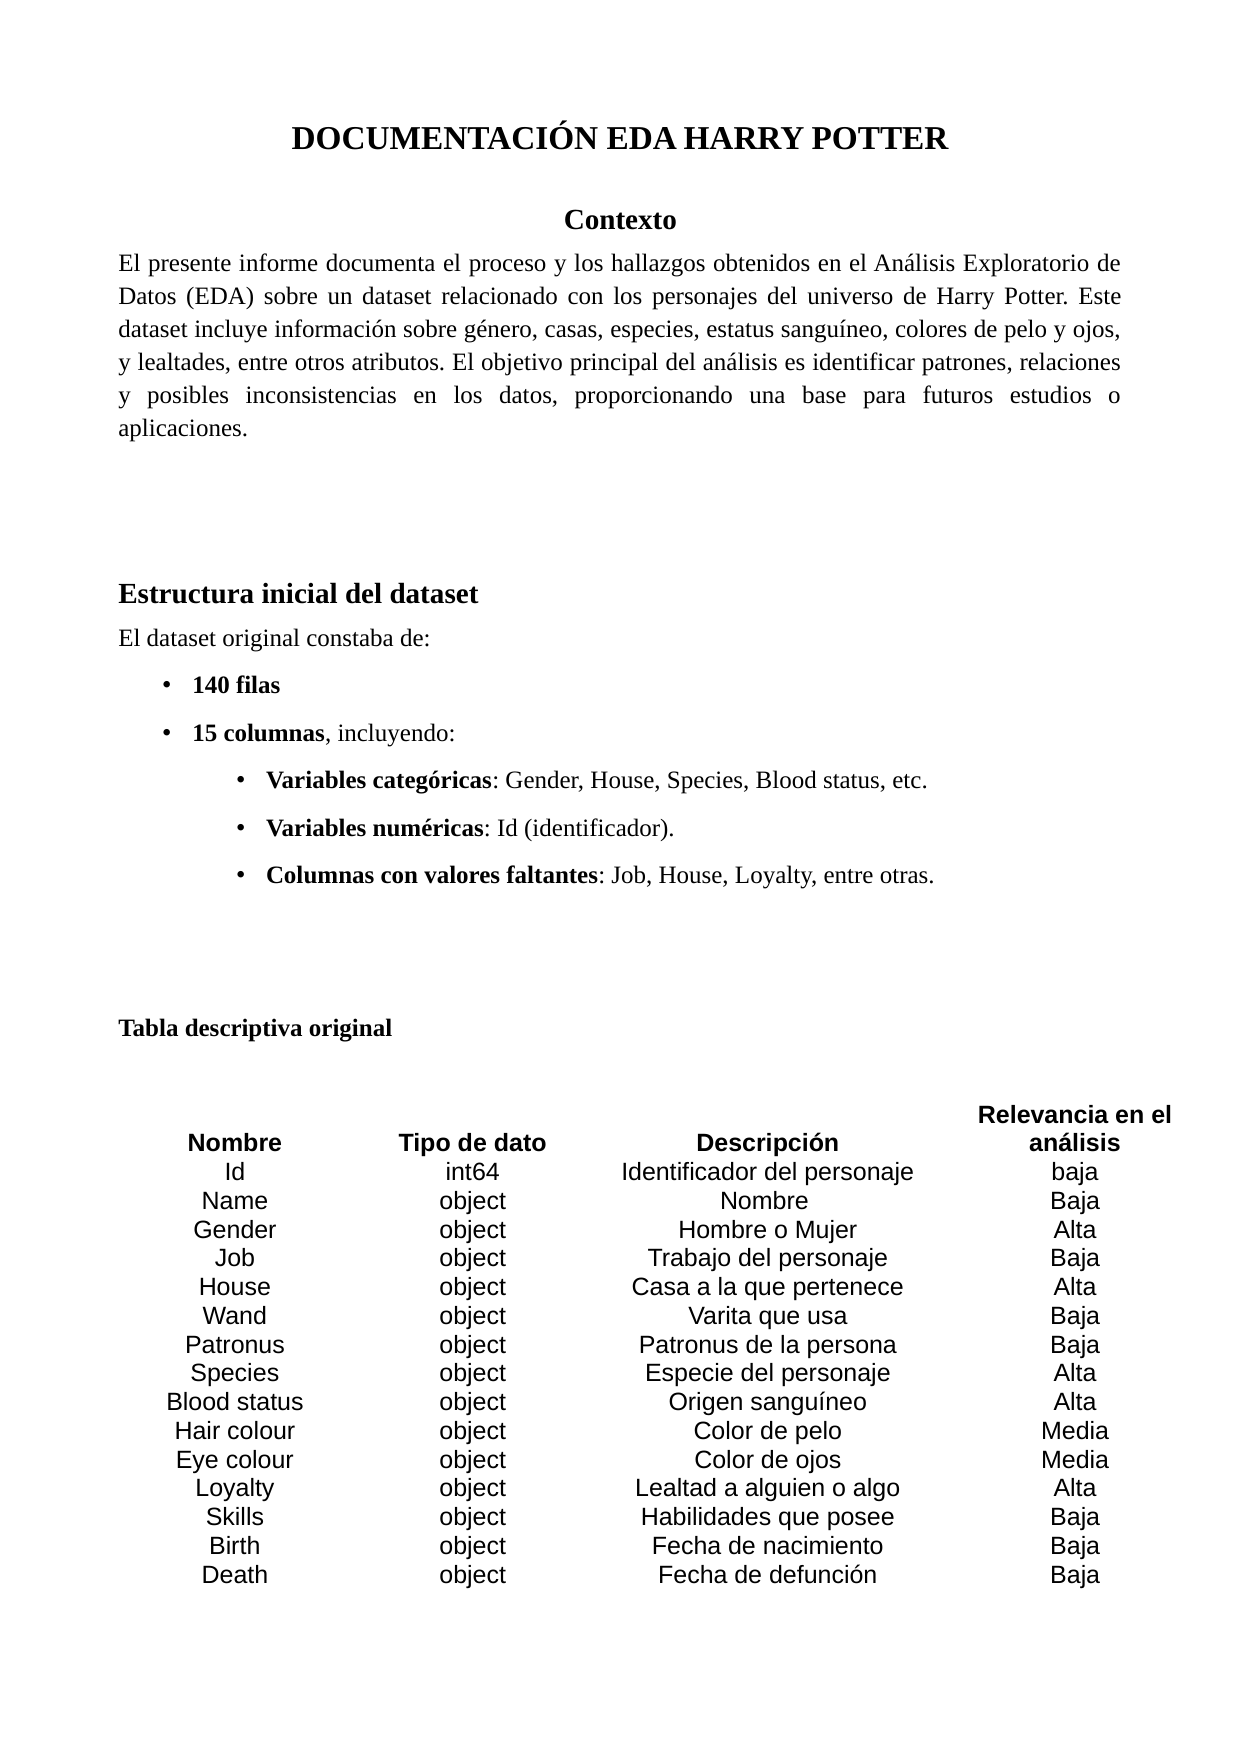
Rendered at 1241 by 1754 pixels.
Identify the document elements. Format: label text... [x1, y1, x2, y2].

table_cell Baja [945, 1186, 1205, 1214]
table_cell Blood status [115, 1387, 354, 1416]
table_cell object [354, 1416, 591, 1444]
table_cell int64 [354, 1157, 591, 1186]
table_cell Job [115, 1243, 354, 1272]
table_header Nombre [115, 1100, 354, 1157]
subtitle Contexto [118, 202, 1122, 235]
text El presente informe documenta el proceso y los hallazgos obtenidos en el Análisis Exploratorio de Datos (EDA) sobre un dataset relacionado con los personajes del universo de Harry Potter. Este dataset incluye información sobre género, casas, especies, estatus sanguíneo, colores de pelo y ojos, y lealtades, entre otros atributos. El objetivo principal del análisis es identificar patrones, relaciones y posibles inconsistencias en los datos, proporcionando una base para futuros estudios o aplicaciones. [118, 248, 1122, 442]
table_cell object [354, 1387, 591, 1416]
table_cell Baja [945, 1301, 1205, 1329]
table_cell baja [945, 1157, 1205, 1186]
table_cell Id [115, 1157, 354, 1186]
list 140 filas [162, 670, 1122, 699]
table_cell Baja [945, 1243, 1205, 1272]
table_cell object [354, 1473, 591, 1502]
text DOCUMENTACIÓN EDA HARRY POTTER [118, 118, 1122, 156]
table_cell Trabajo del personaje [591, 1243, 945, 1272]
table_cell Fecha de nacimiento [591, 1531, 945, 1559]
table_cell object [354, 1215, 591, 1243]
table_cell Hombre o Mujer [591, 1215, 945, 1243]
table_cell Identificador del personaje [591, 1157, 945, 1186]
table_cell Alta [945, 1272, 1205, 1301]
table_cell Death [115, 1560, 354, 1588]
subtitle Estructura inicial del dataset [118, 577, 1122, 610]
table_cell Lealtad a alguien o algo [591, 1473, 945, 1502]
table_header Relevancia en el análisis [945, 1100, 1205, 1157]
table_cell object [354, 1445, 591, 1473]
table_cell Origen sanguíneo [591, 1387, 945, 1416]
text Tabla descriptiva original [118, 1013, 1122, 1042]
table_cell Skills [115, 1502, 354, 1531]
table_cell object [354, 1560, 591, 1588]
table_cell Baja [945, 1560, 1205, 1588]
table_cell Alta [945, 1387, 1205, 1416]
table_cell Nombre [591, 1186, 945, 1214]
table_cell Media [945, 1416, 1205, 1444]
table_cell Wand [115, 1301, 354, 1329]
table_cell object [354, 1272, 591, 1301]
table_cell Hair colour [115, 1416, 354, 1444]
table_cell Birth [115, 1531, 354, 1559]
table_cell Patronus de la persona [591, 1330, 945, 1358]
table_cell object [354, 1186, 591, 1214]
table_cell Gender [115, 1215, 354, 1243]
table_cell Color de pelo [591, 1416, 945, 1444]
table_cell Species [115, 1358, 354, 1387]
table_cell Alta [945, 1215, 1205, 1243]
table_cell Media [945, 1445, 1205, 1473]
table_cell object [354, 1502, 591, 1531]
table_cell object [354, 1330, 591, 1358]
table_cell object [354, 1301, 591, 1329]
text El dataset original constaba de: [118, 623, 1122, 651]
list Columnas con valores faltantes: Job, House, Loyalty, entre otras. [236, 861, 1122, 889]
table_cell Habilidades que posee [591, 1502, 945, 1531]
table_cell Eye colour [115, 1445, 354, 1473]
list 15 columnas, incluyendo: [162, 718, 1122, 747]
table_cell Color de ojos [591, 1445, 945, 1473]
table_cell Baja [945, 1330, 1205, 1358]
table_cell Alta [945, 1358, 1205, 1387]
table_cell Name [115, 1186, 354, 1214]
table_cell Fecha de defunción [591, 1560, 945, 1588]
table_cell Especie del personaje [591, 1358, 945, 1387]
table_cell object [354, 1358, 591, 1387]
table_cell Baja [945, 1502, 1205, 1531]
table_cell object [354, 1531, 591, 1559]
table_header Descripción [591, 1100, 945, 1157]
table_cell Alta [945, 1473, 1205, 1502]
list Variables categóricas: Gender, House, Species, Blood status, etc. [236, 765, 1122, 794]
list Variables numéricas: Id (identificador). [236, 813, 1122, 842]
table_cell Casa a la que pertenece [591, 1272, 945, 1301]
table_cell Loyalty [115, 1473, 354, 1502]
table_cell Patronus [115, 1330, 354, 1358]
table_cell object [354, 1243, 591, 1272]
table_cell Baja [945, 1531, 1205, 1559]
table_cell Varita que usa [591, 1301, 945, 1329]
table_cell House [115, 1272, 354, 1301]
table_header Tipo de dato [354, 1100, 591, 1157]
